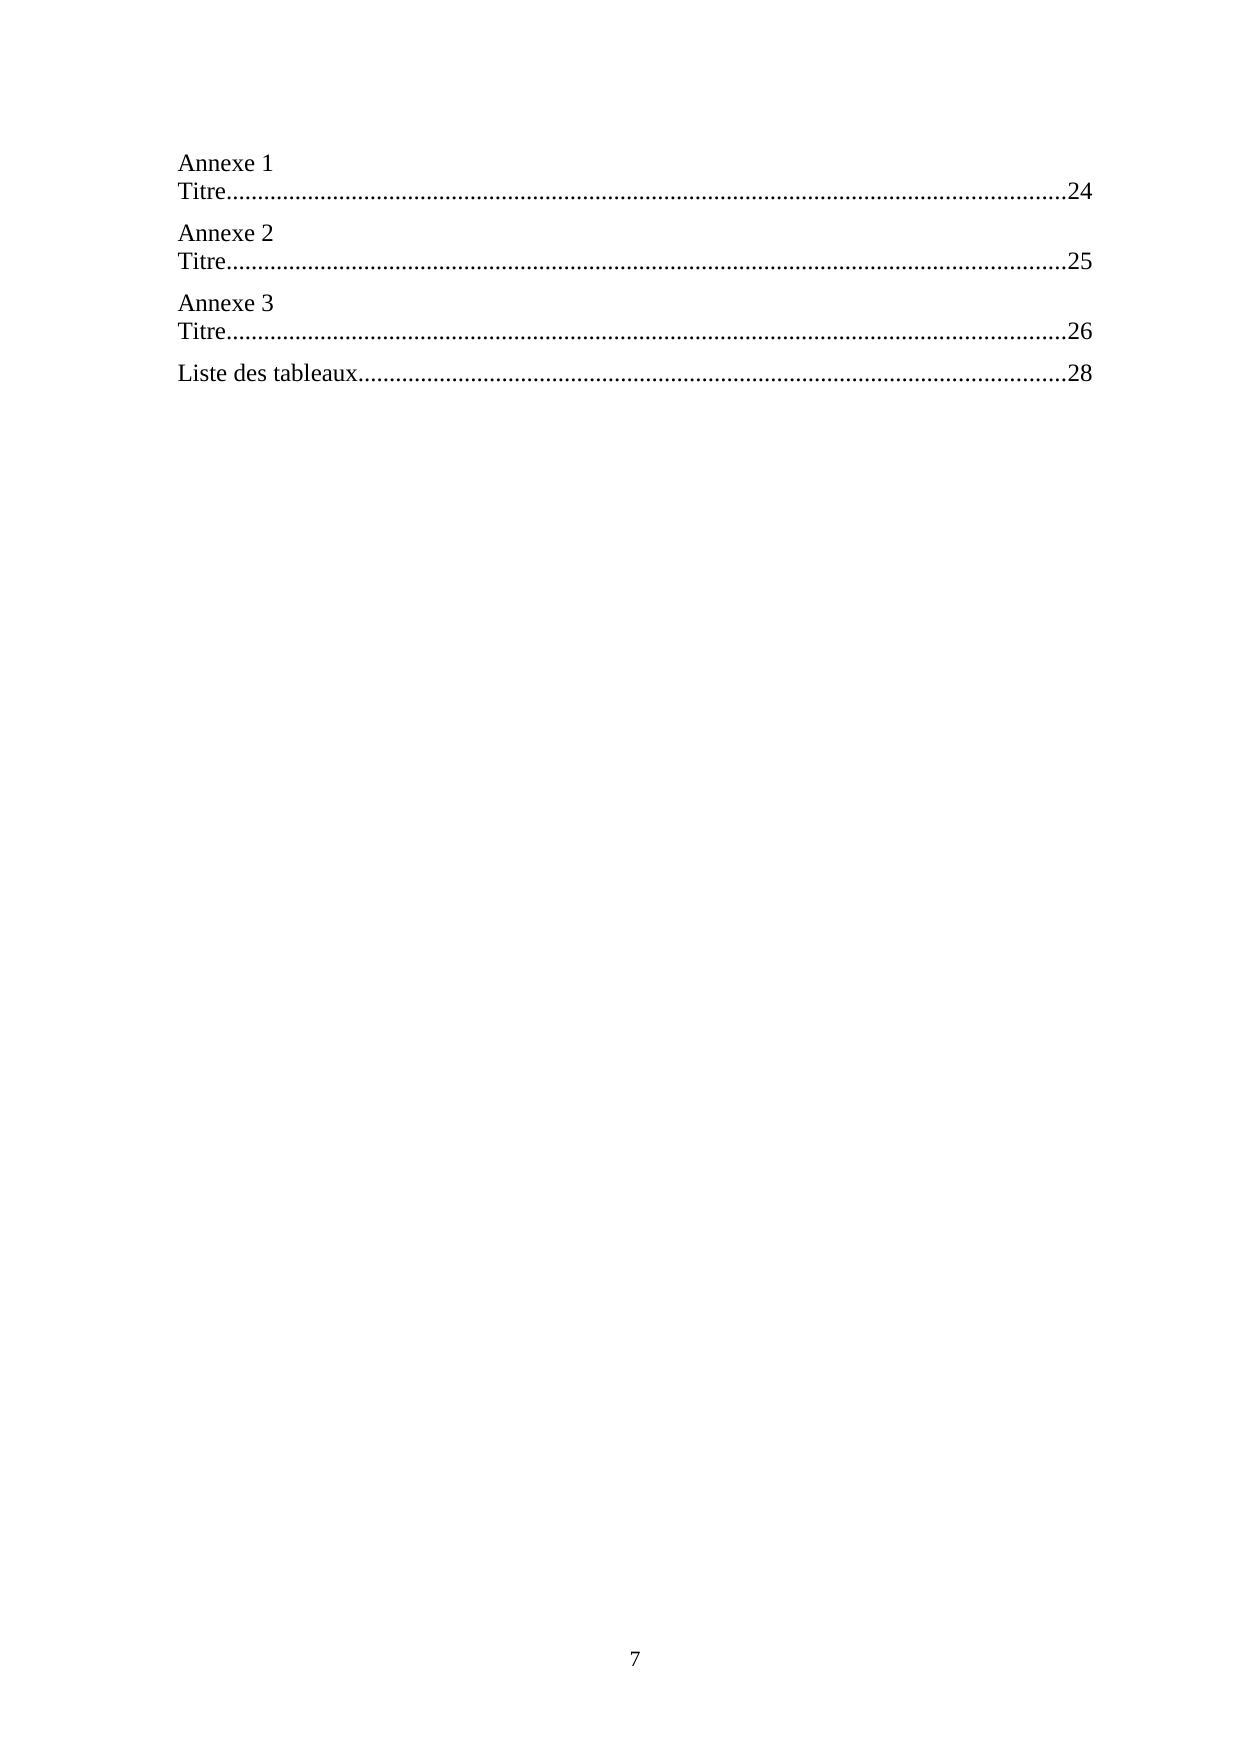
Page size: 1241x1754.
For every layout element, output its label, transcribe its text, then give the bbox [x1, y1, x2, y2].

text Liste des tableaux 28 [177, 358, 1092, 386]
text Annexe 1 Titre 24 [177, 148, 1092, 205]
text Annexe 2 Titre 25 [177, 218, 1092, 275]
text Annexe 3 Titre 26 [177, 288, 1092, 345]
